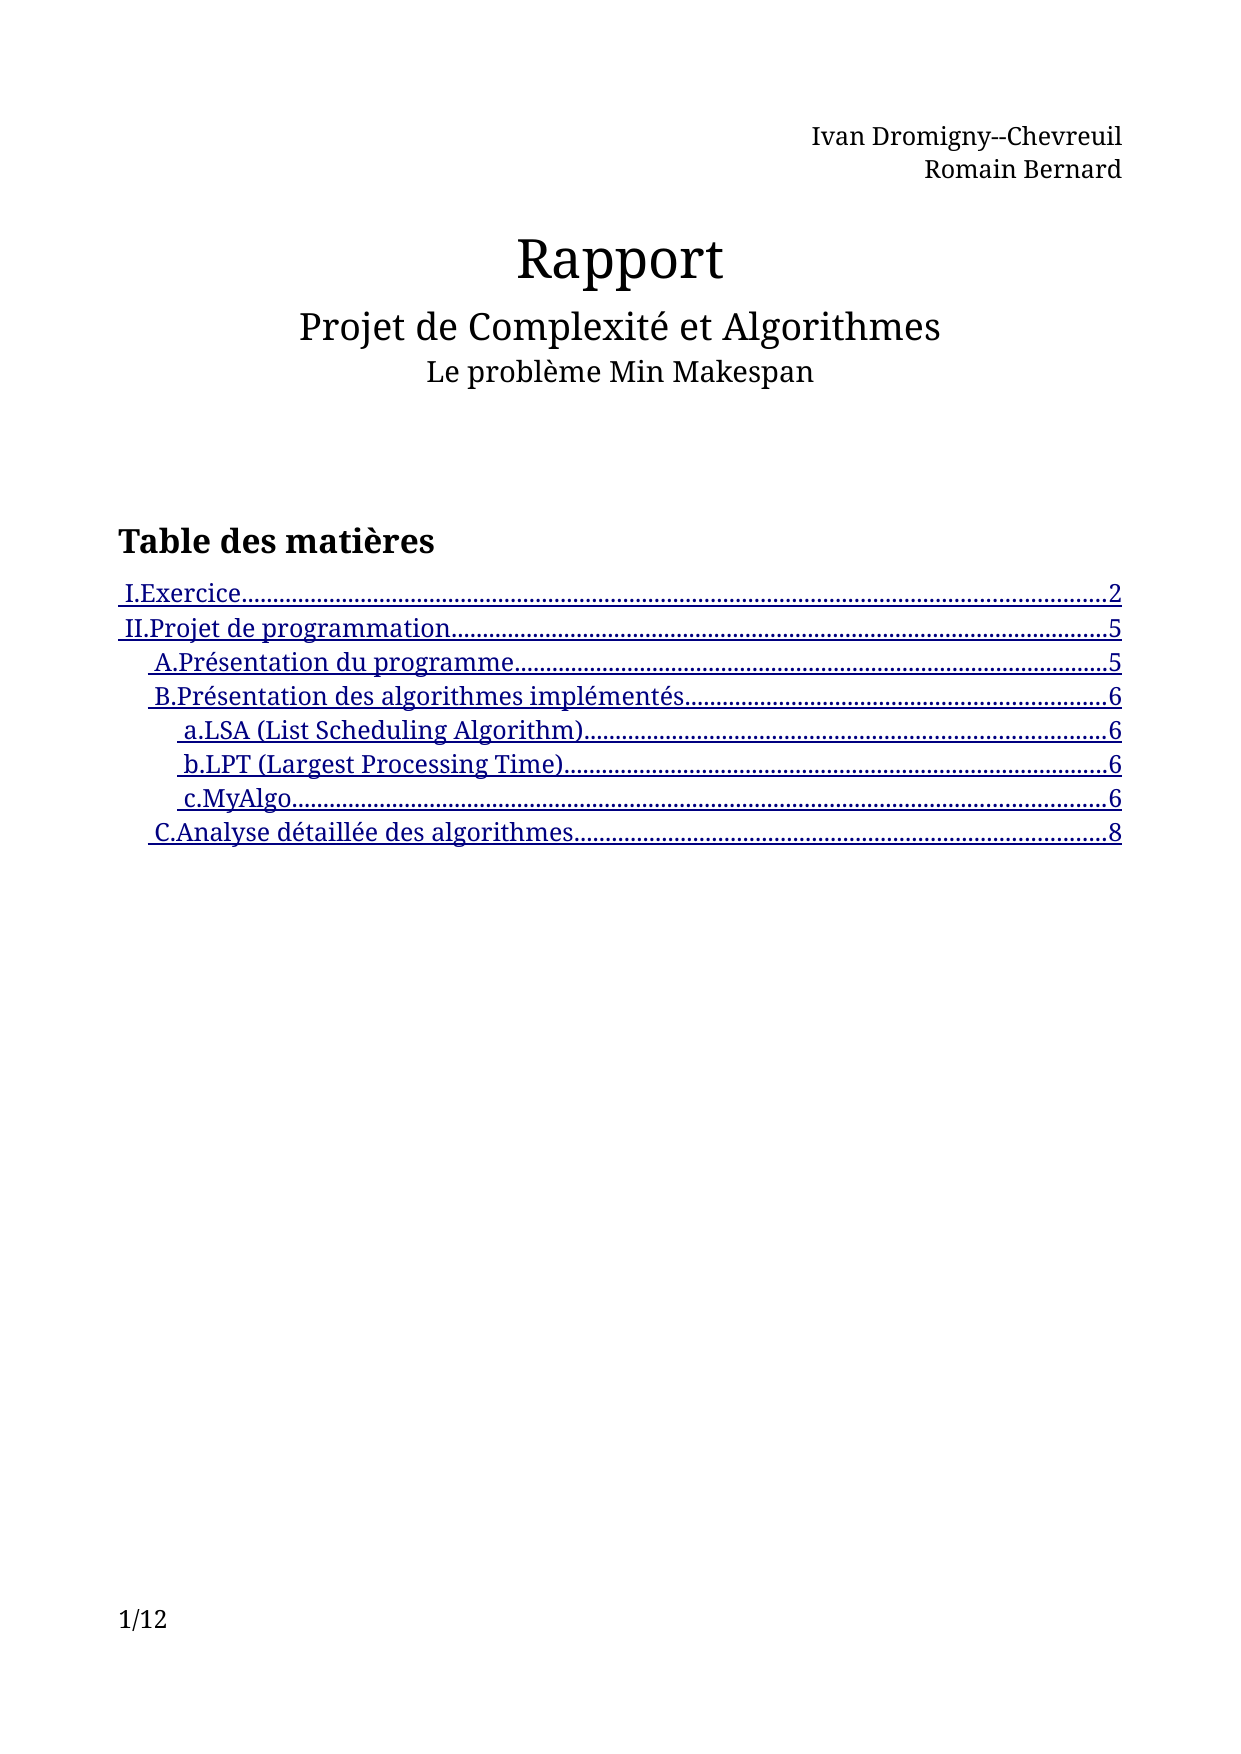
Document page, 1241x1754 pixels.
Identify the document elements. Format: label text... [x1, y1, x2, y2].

text I.Exercice 2 [118, 576, 1122, 605]
text A.Présentation du programme 5 [148, 644, 1122, 673]
text Projet de Complexité et Algorithmes [118, 300, 1122, 351]
text II.Projet de programmation 5 [118, 610, 1122, 639]
text [148, 845, 1122, 849]
text b.LPT (Largest Processing Time) 6 [177, 746, 1122, 775]
title Rapport [118, 220, 1122, 294]
text [177, 777, 1122, 781]
text C.Analyse détaillée des algorithmes 8 [148, 814, 1122, 843]
text B.Présentation des algorithmes implémentés 6 [148, 678, 1122, 707]
subtitle Table des matières [118, 518, 1122, 564]
text c.MyAlgo 6 [177, 781, 1122, 809]
text Le problème Min Makespan [118, 351, 1122, 391]
text Romain Bernard [118, 152, 1122, 186]
text a.LSA (List Scheduling Algorithm) 6 [177, 712, 1122, 741]
text Ivan Dromigny--Chevreuil [118, 118, 1122, 152]
